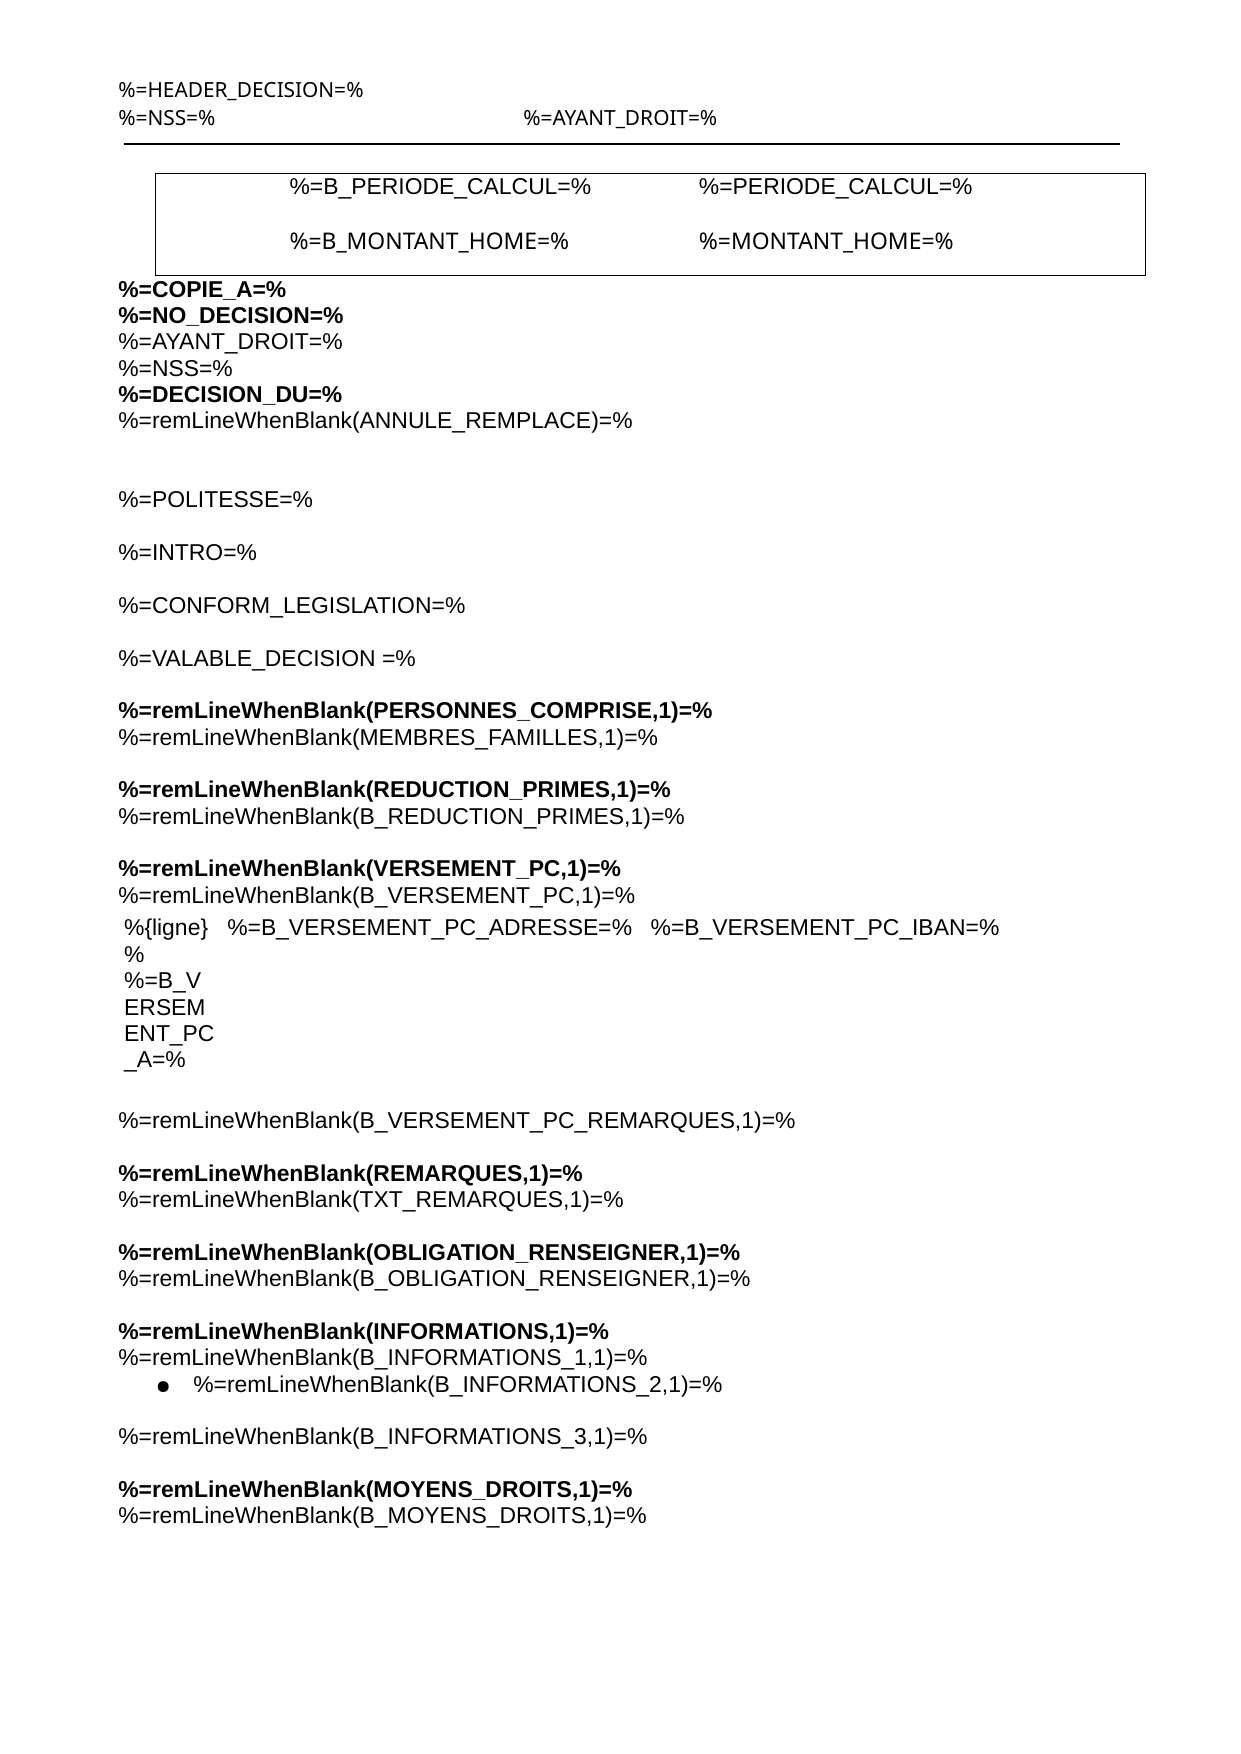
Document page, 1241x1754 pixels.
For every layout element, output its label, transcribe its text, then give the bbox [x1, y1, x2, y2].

text %=remLineWhenBlank(INFORMATIONS,1)=% [118, 1318, 1182, 1344]
text %=CONFORM_LEGISLATION=% [118, 592, 1182, 618]
text %=POLITESSE=% [118, 486, 1182, 539]
text %=B_PERIODE_CALCUL=% %=PERIODE_CALCUL=% [156, 174, 1145, 199]
text %=VALABLE_DECISION =% [118, 644, 1182, 671]
text %=remLineWhenBlank(TXT_REMARQUES,1)=% [118, 1186, 1182, 1212]
text %=remLineWhenBlank(REMARQUES,1)=% [118, 1160, 1182, 1186]
table_cell %{ligne}%%=B_VERSEMENT_PC_A=% [118, 909, 221, 1107]
text %=remLineWhenBlank(B_REDUCTION_PRIMES,1)=% [118, 803, 1182, 829]
text %=remLineWhenBlank(B_VERSEMENT_PC_REMARQUES,1)=% [118, 1107, 1182, 1133]
text %=remLineWhenBlank(B_INFORMATIONS_3,1)=% [118, 1423, 1182, 1449]
text %=remLineWhenBlank(B_MOYENS_DROITS,1)=% [118, 1502, 1182, 1529]
text %=remLineWhenBlank(B_OBLIGATION_RENSEIGNER,1)=% [118, 1265, 1182, 1291]
text %=remLineWhenBlank(OBLIGATION_RENSEIGNER,1)=% [118, 1239, 1182, 1265]
text [156, 199, 1145, 225]
text %=AYANT_DROIT=% [118, 328, 1182, 354]
text %=NO_DECISION=% [118, 302, 1182, 328]
text %=DECISION_DU=% [118, 381, 1182, 407]
text %=remLineWhenBlank(VERSEMENT_PC,1)=% [118, 855, 1182, 882]
table_cell %=B_VERSEMENT_PC_IBAN=% [645, 909, 1182, 1107]
text %=remLineWhenBlank(MOYENS_DROITS,1)=% [118, 1476, 1182, 1502]
text %=INTRO=% [118, 539, 1182, 565]
text %=remLineWhenBlank(PERSONNES_COMPRISE,1)=% [118, 671, 1182, 723]
text %=NSS=% [118, 354, 1182, 381]
list %=remLineWhenBlank(B_INFORMATIONS_2,1)=% [156, 1371, 1182, 1397]
text %=remLineWhenBlank(REDUCTION_PRIMES,1)=% [118, 776, 1182, 803]
text %=remLineWhenBlank(B_INFORMATIONS_1,1)=% [118, 1344, 1182, 1371]
text %=remLineWhenBlank(B_VERSEMENT_PC,1)=% [118, 882, 1182, 908]
text %=remLineWhenBlank(MEMBRES_FAMILLES,1)=% [118, 723, 1182, 750]
text %=B_MONTANT_HOME=% %=MONTANT_HOME=% [156, 225, 1145, 257]
table_cell %=B_VERSEMENT_PC_ADRESSE=% [221, 909, 645, 1107]
text %=COPIE_A=% [118, 187, 1182, 302]
text %=remLineWhenBlank(ANNULE_REMPLACE)=% [118, 407, 1182, 434]
text [156, 257, 1145, 275]
